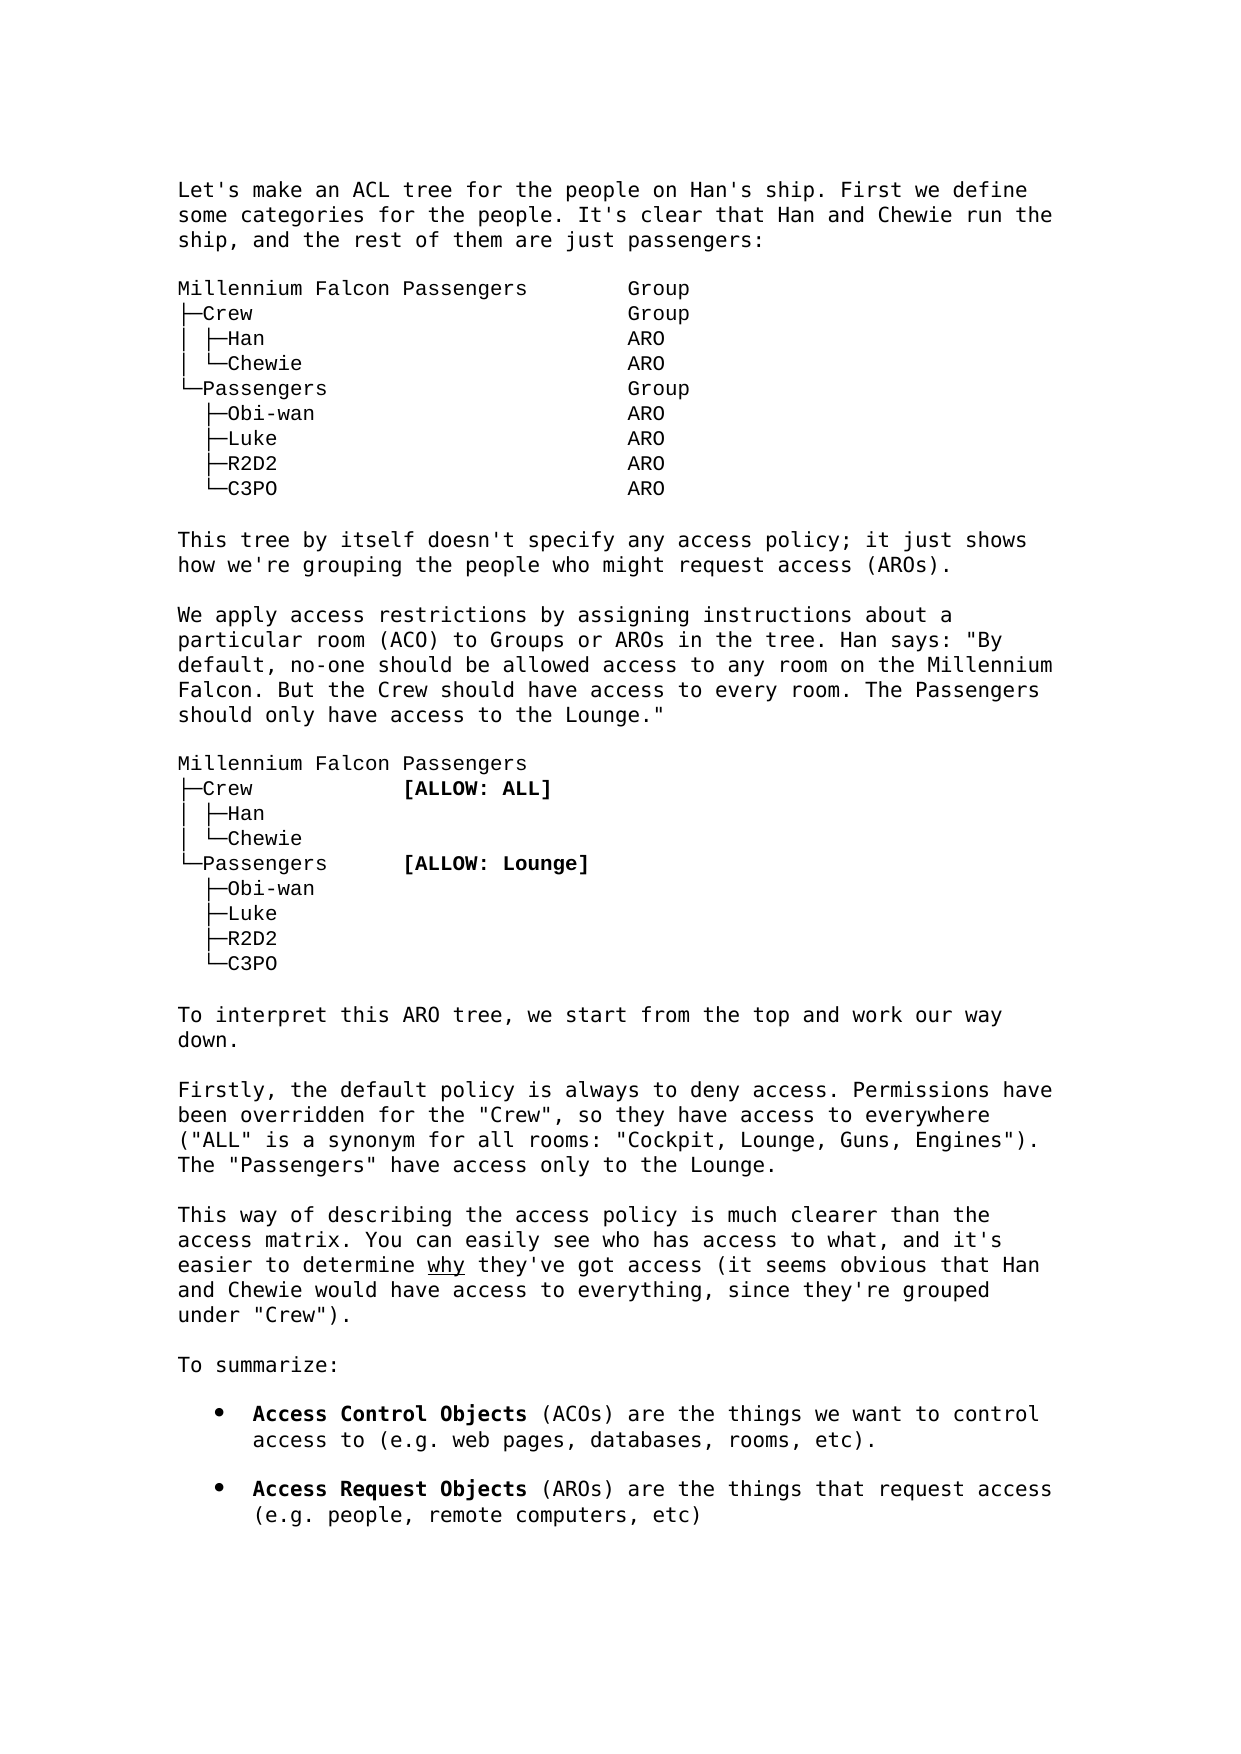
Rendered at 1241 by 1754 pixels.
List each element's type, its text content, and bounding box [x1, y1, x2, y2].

text Millennium Falcon Passengers Group ├─Crew Group │ ├─Han ARO │ └─Chewie ARO └─Passengers Group ├─Obi-wan ARO ├─Luke ARO ├─R2D2 ARO └─C3PO ARO [177, 277, 1063, 502]
text This tree by itself doesn't specify any access policy; it just shows how we're grouping the people who might request access (AROs). [177, 527, 1063, 577]
text Firstly, the default policy is always to deny access. Permissions have been overridden for the "Crew", so they have access to everywhere ("ALL" is a synonym for all rooms: "Cockpit, Lounge, Guns, Engines"). The "Passengers" have access only to the Lounge. [177, 1077, 1063, 1177]
text This way of describing the access policy is much clearer than the access matrix. You can easily see who has access to what, and it's easier to determine why they've got access (it seems obvious that Han and Chewie would have access to everything, since they're grouped under "Crew"). [177, 1202, 1063, 1327]
text To summarize: [177, 1352, 1063, 1377]
text We apply access restrictions by assigning instructions about a particular room (ACO) to Groups or AROs in the tree. Han says: "By default, no-one should be allowed access to any room on the Millennium Falcon. But the Crew should have access to every room. The Passengers should only have access to the Lounge." [177, 602, 1063, 727]
text Millennium Falcon Passengers ├─Crew [ALLOW: ALL] │ ├─Han │ └─Chewie └─Passengers [ALLOW: Lounge] ├─Obi-wan ├─Luke ├─R2D2 └─C3PO [177, 752, 1063, 977]
text To interpret this ARO tree, we start from the top and work our way down. [177, 1002, 1063, 1052]
list Access Control Objects (ACOs) are the things we want to control access to (e.g. web pages, databases, rooms, etc). [215, 1402, 1063, 1452]
list Access Request Objects (AROs) are the things that request access (e.g. people, remote computers, etc) [215, 1477, 1063, 1527]
text Let's make an ACL tree for the people on Han's ship. First we define some categories for the people. It's clear that Han and Chewie run the ship, and the rest of them are just passengers: [177, 177, 1063, 252]
